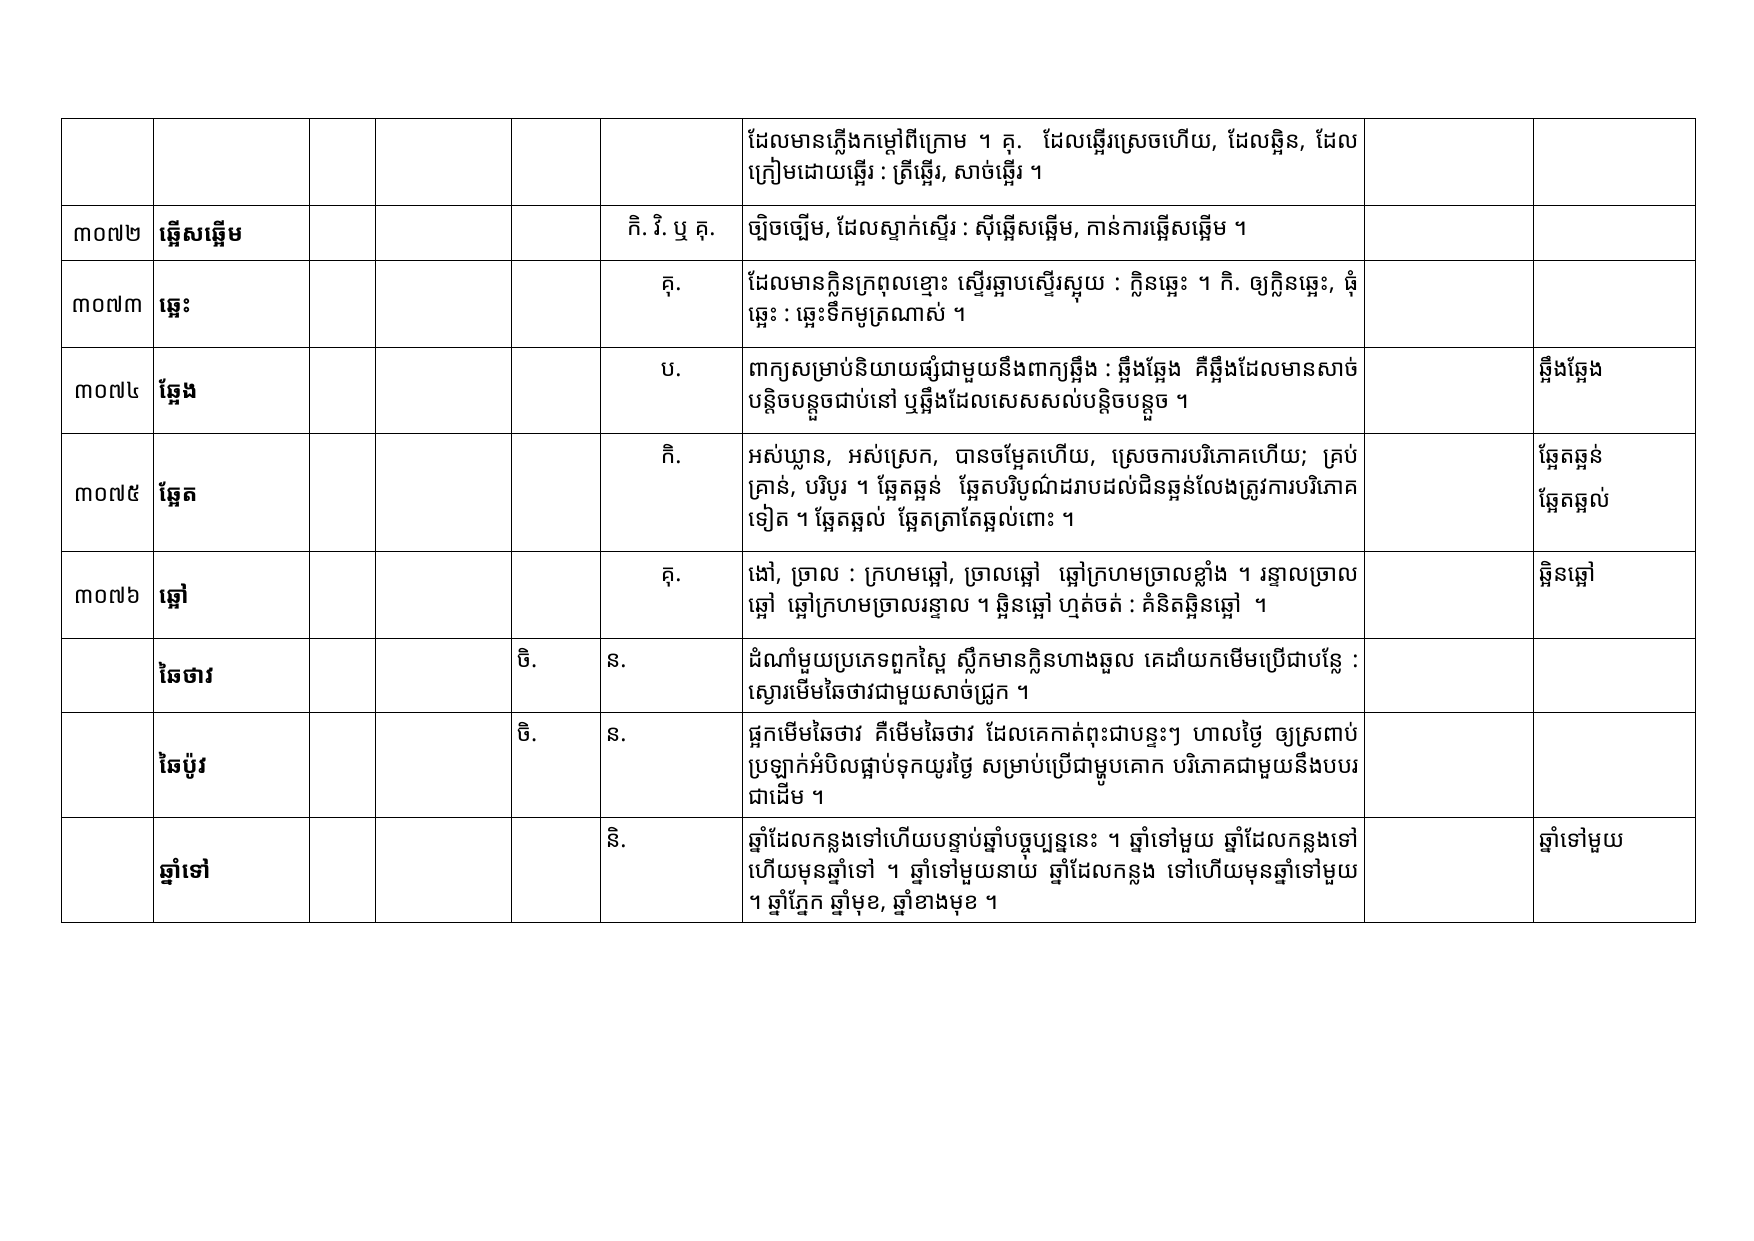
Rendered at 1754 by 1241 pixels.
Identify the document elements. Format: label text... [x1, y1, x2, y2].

table_cell [1534, 639, 1695, 712]
table_cell [1365, 434, 1533, 551]
table_cell [1534, 261, 1695, 347]
table_cell ឆ្អែង [154, 348, 309, 433]
table_cell ឆ្អេះ [154, 261, 309, 347]
table_cell ឆ្អឹងឆ្អែង [1534, 348, 1695, 433]
table_cell គុ. [601, 552, 742, 637]
table_cell ឆៃប៉ូវ [154, 713, 309, 817]
table_cell [310, 639, 375, 712]
table_cell [154, 119, 309, 205]
table_cell ឆ្អិនឆ្អៅ [1534, 552, 1695, 637]
table_cell [376, 119, 511, 205]
table_cell [376, 639, 511, 712]
table_cell ឆ្អែតឆ្អន់ ឆ្អែតឆ្អល់ [1534, 434, 1695, 551]
table_cell ច្បិចច្បើម, ដែល​ស្ទាក់​ស្ទើរ : ស៊ី​ឆ្អើសឆ្អើម, កាន់​ការ​ឆ្អើសឆ្អើម ។ [743, 206, 1364, 260]
table_cell [376, 818, 511, 922]
table_cell ដែល​មាន​ក្លិន​ក្រពុល​ខ្មោះ ស្ទើរ​ឆ្អាប​ស្ទើរ​ស្អុយ : ក្លិន​ឆ្អេះ ។ កិ. ឲ្យ​ក្លិន​ឆ្អេះ, ធុំ​ឆ្អេះ : ឆ្អេះ​ទឹក​មូត្រ​ណាស់ ។ [743, 261, 1364, 347]
table_cell [310, 552, 375, 637]
table_cell [310, 348, 375, 433]
table_cell ឆ្នាំ​ទៅ [154, 818, 309, 922]
table_cell ន. [601, 713, 742, 817]
table_cell [376, 713, 511, 817]
table_cell [310, 434, 375, 551]
table_cell [376, 261, 511, 347]
table_cell [310, 261, 375, 347]
table_cell [512, 552, 600, 637]
table_cell ចម្អិន​ឬ​កម្ដៅ​ដោយ​ដាក់​លើ​រាន ដុត​ភ្លើង​ពី​ក្រោម ដើម្បី​នឹង​ទុក​ឲ្យ​បាន​យូរ​ឬ​គ្រាន់​តែ​ឲ្យ​ស្រស់​ស្ងួត​ទឹក : ឆ្អើរ​ត្រី, ឆ្អើរ​សាច់ ។ ដេក​ឆ្អើរ​ភ្លើង ដេក​លើ​ដំណេក​ដែល​មាន​ភ្លើង​កម្ដៅ​ពី​ក្រោម ។ គុ. ដែល​ឆ្អើរ​ស្រេច​ហើយ, ដែល​ឆ្អិន, ដែល​ក្រៀម​ដោយ​ឆ្អើរ : ត្រី​ឆ្អើរ, សាច់​ឆ្អើរ ។ [743, 119, 1364, 205]
table_cell [512, 119, 600, 205]
table_cell ប. [601, 348, 742, 433]
table_cell [1365, 639, 1533, 712]
table_cell [601, 119, 742, 205]
table_cell [512, 818, 600, 922]
table_cell [512, 348, 600, 433]
table_cell ឆ្នាំ​ដែល​កន្លង​ទៅ​ហើយ​បន្ទាប់​ឆ្នាំ​បច្ចុប្បន្ន​នេះ ។ ឆ្នាំ​ទៅ​មួយ ឆ្នាំ​ដែល​កន្លង​ទៅ​ហើយ​មុន​ឆ្នាំ​ទៅ ។ ឆ្នាំ​ទៅ​មួយ​នាយ ឆ្នាំ​ដែល​កន្លង​ ទៅ​ហើយ​មុន​ឆ្នាំ​ទៅ​មួយ ។ ឆ្នាំ​ភ្នែក ឆ្នាំ​មុខ, ឆ្នាំ​ខាង​មុខ ។ [743, 818, 1364, 922]
table_cell [376, 552, 511, 637]
table_cell ចិ. [512, 639, 600, 712]
table_cell [62, 639, 153, 712]
table_cell ឆ្អើសឆ្អើម [154, 206, 309, 260]
table_cell គុ. [601, 261, 742, 347]
table_cell ឆ្អៅ [154, 552, 309, 637]
table_cell ៣០៧២ [62, 206, 153, 260]
table_cell ឆ្អែត [154, 434, 309, 551]
table_cell [376, 206, 511, 260]
table_cell កិ. [601, 434, 742, 551]
table_cell [1534, 206, 1695, 260]
table_cell [1365, 818, 1533, 922]
table_cell ពាក្យ​សម្រាប់​និយាយ​ផ្សំ​ជា​មួយ​នឹង​ពាក្យ​ឆ្អឹង : ឆ្អឹង​ឆ្អែង គឺ​ឆ្អឹង​ដែល​មាន​សាច់​បន្ដិច​បន្តួច​ជាប់​នៅ ឬ​ឆ្អឹង​ដែល​សេស​សល់​បន្តិច​បន្តួច ។ [743, 348, 1364, 433]
table_cell ដំណាំ​មួយ​ប្រភេទ​ពួក​ស្ពៃ ស្លឹក​មាន​ក្លិន​ហាង​ឆួល គេ​ដាំ​យក​មើម​ប្រើ​ជា​បន្លែ : ស្ងោរ​មើម​ឆៃថាវ​ជា​មួយ​សាច់​ជ្រូក ។ [743, 639, 1364, 712]
table_cell [62, 818, 153, 922]
table_cell [310, 206, 375, 260]
table_cell [1365, 552, 1533, 637]
table_cell ន. [601, 639, 742, 712]
table_cell ៣០៧៥ [62, 434, 153, 551]
table_cell ៣០៧៤ [62, 348, 153, 433]
table_cell ផ្អក​មើម​ឆៃថាវ គឺ​មើម​ឆៃថាវ ដែល​គេ​កាត់​ពុះ​ជា​បន្ទះ​ៗ ហាល​ថ្ងៃ​ ឲ្យ​ស្រពាប់​ប្រឡាក់​អំបិល​ផ្អាប់​ទុក​យូរ​ថ្ងៃ សម្រាប់​ប្រើ​ជា​ម្ហូប​គោក​ បរិភោគ​ជា​មួយ​នឹង​បបរ​ជាដើម ។ [743, 713, 1364, 817]
table_cell ចិ. [512, 713, 600, 817]
table_cell [1365, 119, 1533, 205]
table_cell ឆៃថាវ [154, 639, 309, 712]
table_cell ងៅ, ច្រាល : ក្រហម​ឆ្អៅ, ច្រាល​ឆ្អៅ ឆ្អៅ​ក្រហម​ច្រាល​ខ្លាំង ។ រន្ទាល​ច្រាល​ឆ្អៅ ឆ្អៅ​ក្រហម​ច្រាល​រន្ទាល ។ ឆ្អិន​ឆ្អៅ ហ្មត់ចត់ : គំនិត​ឆ្អិនឆ្អៅ ។ [743, 552, 1364, 637]
table_cell [310, 119, 375, 205]
table_cell និ. [601, 818, 742, 922]
table_cell [1365, 713, 1533, 817]
table_cell ឆ្នាំ​ទៅ​មួយ [1534, 818, 1695, 922]
table_cell [1365, 261, 1533, 347]
table_cell [512, 206, 600, 260]
table_cell [1365, 206, 1533, 260]
table_cell [310, 818, 375, 922]
table_cell កិ. វិ. ឬ គុ. [601, 206, 742, 260]
table_cell [310, 713, 375, 817]
table_cell [1365, 348, 1533, 433]
table_cell [1534, 713, 1695, 817]
table_cell [62, 713, 153, 817]
table_cell [62, 119, 153, 205]
table_cell [376, 348, 511, 433]
table_cell ៣០៧៦ [62, 552, 153, 637]
table_cell [512, 261, 600, 347]
table_cell [512, 434, 600, 551]
table_cell អស់​ឃ្លាន, អស់​ស្រេក, បាន​ចម្អែត​ហើយ, ស្រេច​ការ​បរិភោគ​ហើយ; គ្រប់​គ្រាន់, បរិបូរ ។ ឆ្អែត​ឆ្អន់ ឆ្អែត​បរិបូណ៌​ដរាប​ដល់​ជិន​ឆ្អន់​លែង​ត្រូវ​ការ​បរិភោគ​ទៀត ។ ឆ្អែត​ឆ្អល់ ឆ្អែត​ត្រា​តែ​ឆ្អល់​ពោះ ។ [743, 434, 1364, 551]
table_cell [376, 434, 511, 551]
table_cell ៣០៧៣ [62, 261, 153, 347]
table_cell [1534, 119, 1695, 205]
